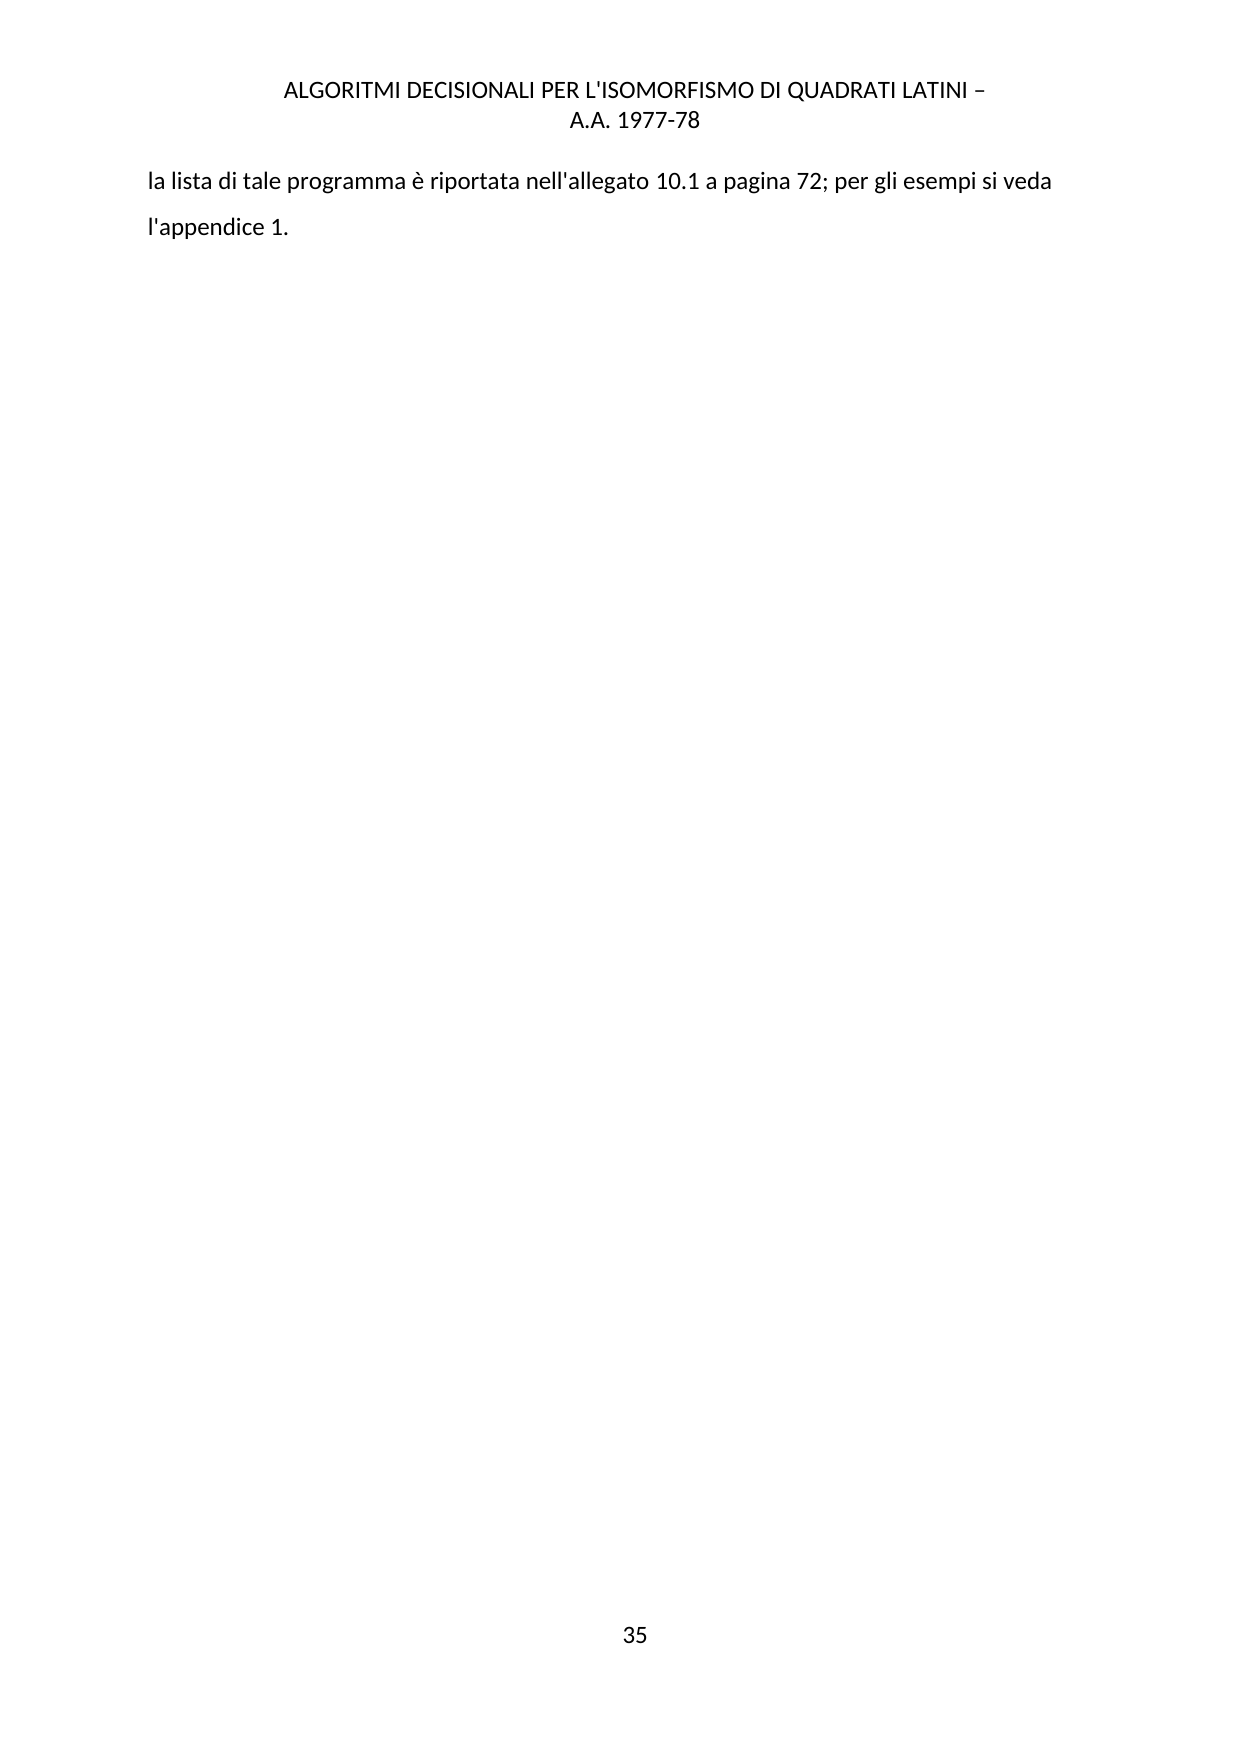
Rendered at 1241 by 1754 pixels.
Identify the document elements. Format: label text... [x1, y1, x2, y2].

text la lista di tale programma è riportata nell'allegato 10.1 a pagina 73; per gli esempi si veda l'appendice 1. [148, 165, 1122, 242]
